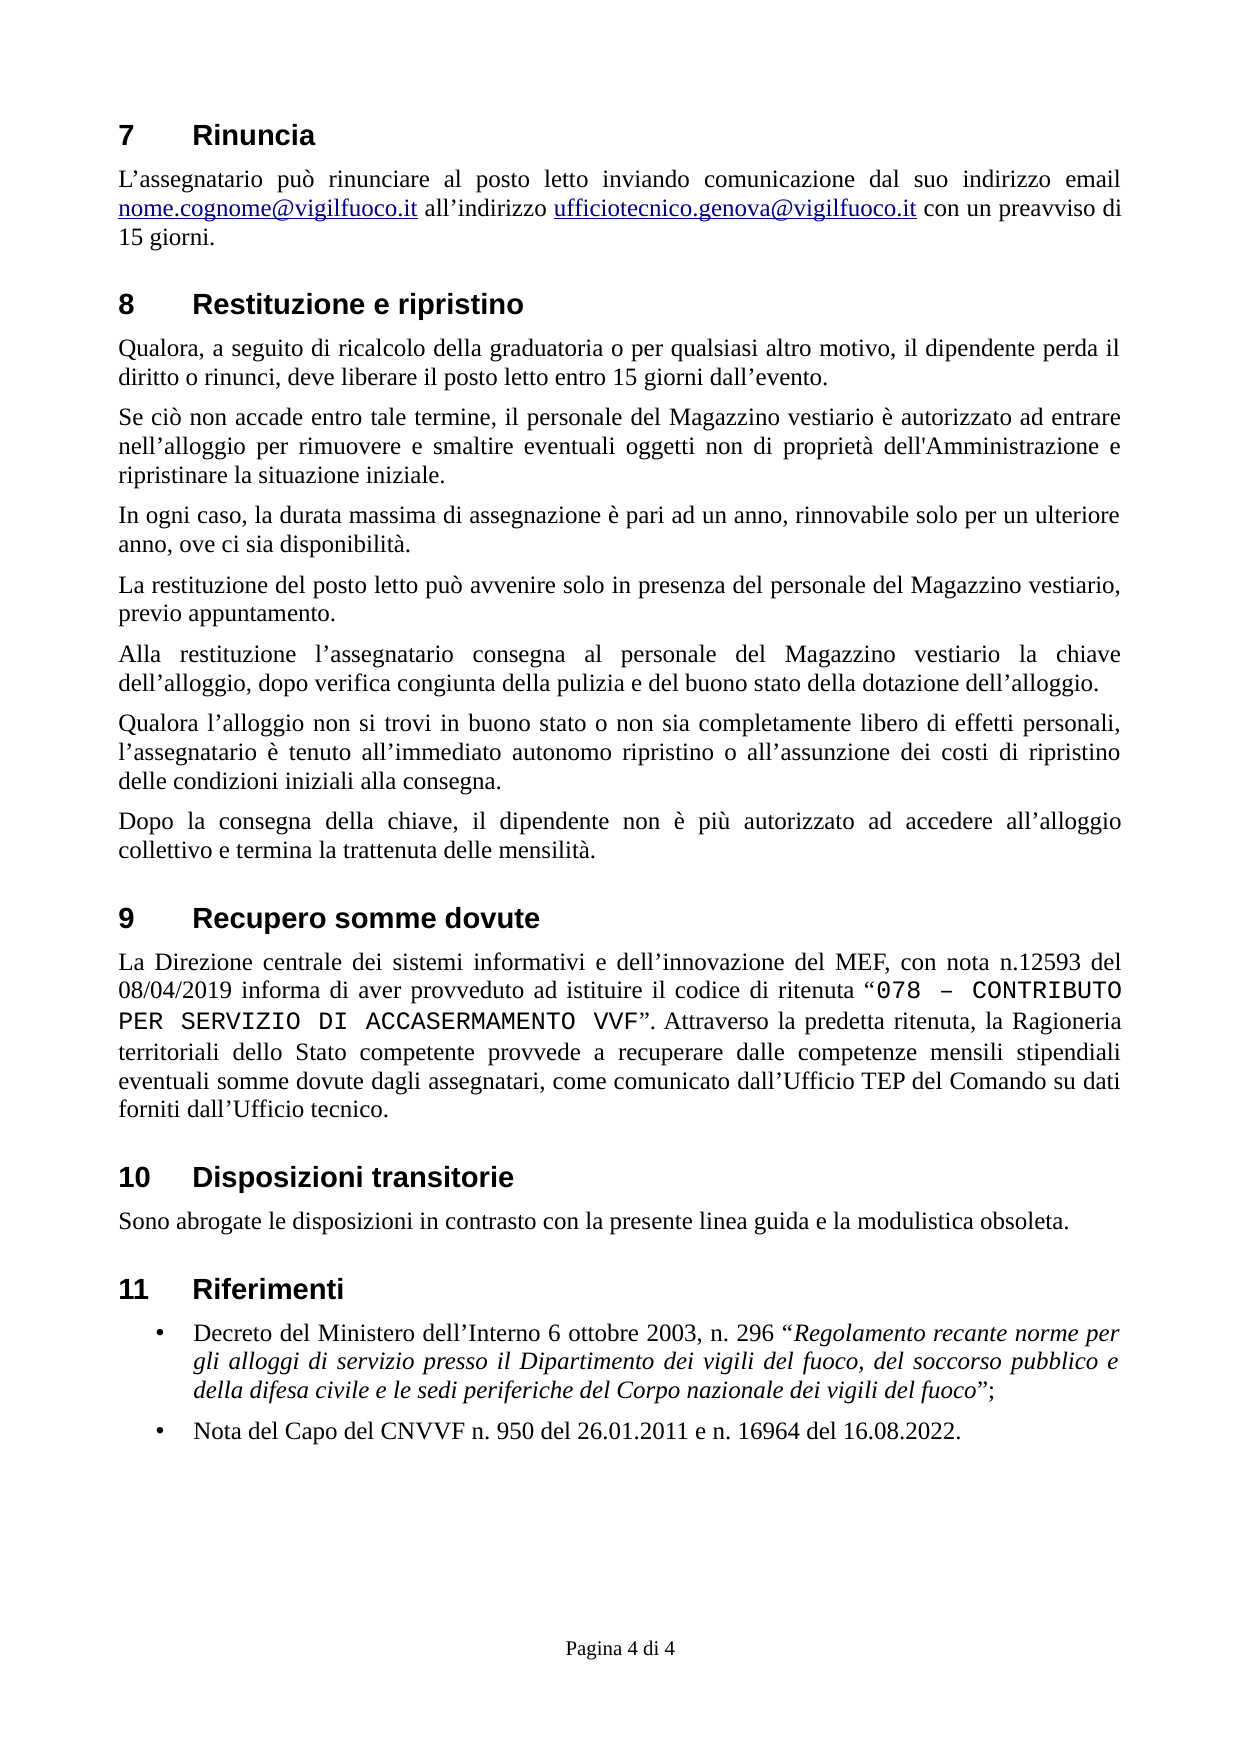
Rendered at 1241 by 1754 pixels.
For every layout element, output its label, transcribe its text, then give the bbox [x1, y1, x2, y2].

text La restituzione del posto letto può avvenire solo in presenza del personale del Magazzino vestiario, previo appuntamento. [118, 570, 1122, 627]
subtitle Recupero somme dovute [118, 901, 1122, 934]
text L’assegnatario può rinunciare al posto letto inviando comunicazione dal suo indirizzo email nome.cognome@vigilfuoco.it all’indirizzo ufficiotecnico.genova@vigilfuoco.it con un preavviso di 15 giorni. [118, 164, 1122, 250]
subtitle Rinuncia [118, 118, 1122, 152]
text Qualora l’alloggio non si trovi in buono stato o non sia completamente libero di effetti personali, l’assegnatario è tenuto all’immediato autonomo ripristino o all’assunzione dei costi di ripristino delle condizioni iniziali alla consegna. [118, 708, 1122, 794]
text Alla restituzione l’assegnatario consegna al personale del Magazzino vestiario la chiave dell’alloggio, dopo verifica congiunta della pulizia e del buono stato della dotazione dell’alloggio. [118, 639, 1122, 697]
subtitle Riferimenti [118, 1272, 1122, 1305]
text In ogni caso, la durata massima di assegnazione è pari ad un anno, rinnovabile solo per un ulteriore anno, ove ci sia disponibilità. [118, 501, 1122, 558]
subtitle Disposizioni transitorie [118, 1160, 1122, 1194]
list Nota del Capo del CNVVF n. 950 del 26.01.2011 e n. 16964 del 16.08.2022. [156, 1416, 1122, 1444]
list Decreto del Ministero dell’Interno 6 ottobre 2003, n. 296 “Regolamento recante norme per gli alloggi di servizio presso il Dipartimento dei vigili del fuoco, del soccorso pubblico e della difesa civile e le sedi periferiche del Corpo nazionale dei vigili del fuoco”; [156, 1318, 1122, 1404]
text Dopo la consegna della chiave, il dipendente non è più autorizzato ad accedere all’alloggio collettivo e termina la trattenuta delle mensilità. [118, 806, 1122, 864]
text Qualora, a seguito di ricalcolo della graduatoria o per qualsiasi altro motivo, il dipendente perda il diritto o rinunci, deve liberare il posto letto entro 15 giorni dall’evento. [118, 333, 1122, 391]
text Sono abrogate le disposizioni in contrasto con la presente linea guida e la modulistica obsoleta. [118, 1206, 1122, 1235]
text Se ciò non accade entro tale termine, il personale del Magazzino vestiario è autorizzato ad entrare nell’alloggio per rimuovere e smaltire eventuali oggetti non di proprietà dell'Amministrazione e ripristinare la situazione iniziale. [118, 402, 1122, 489]
text La Direzione centrale dei sistemi informativi e dell’innovazione del MEF, con nota n.12593 del 08/04/2019 informa di aver provveduto ad istituire il codice di ritenuta “078 – CONTRIBUTO PER SERVIZIO DI ACCASERMAMENTO VVF”. Attraverso la predetta ritenuta, la Ragioneria territoriali dello Stato competente provvede a recuperare dalle competenze mensili stipendiali eventuali somme dovute dagli assegnatari, come comunicato dall’Ufficio TEP del Comando su dati forniti dall’Ufficio tecnico. [118, 947, 1122, 1123]
subtitle Restituzione e ripristino [118, 287, 1122, 321]
